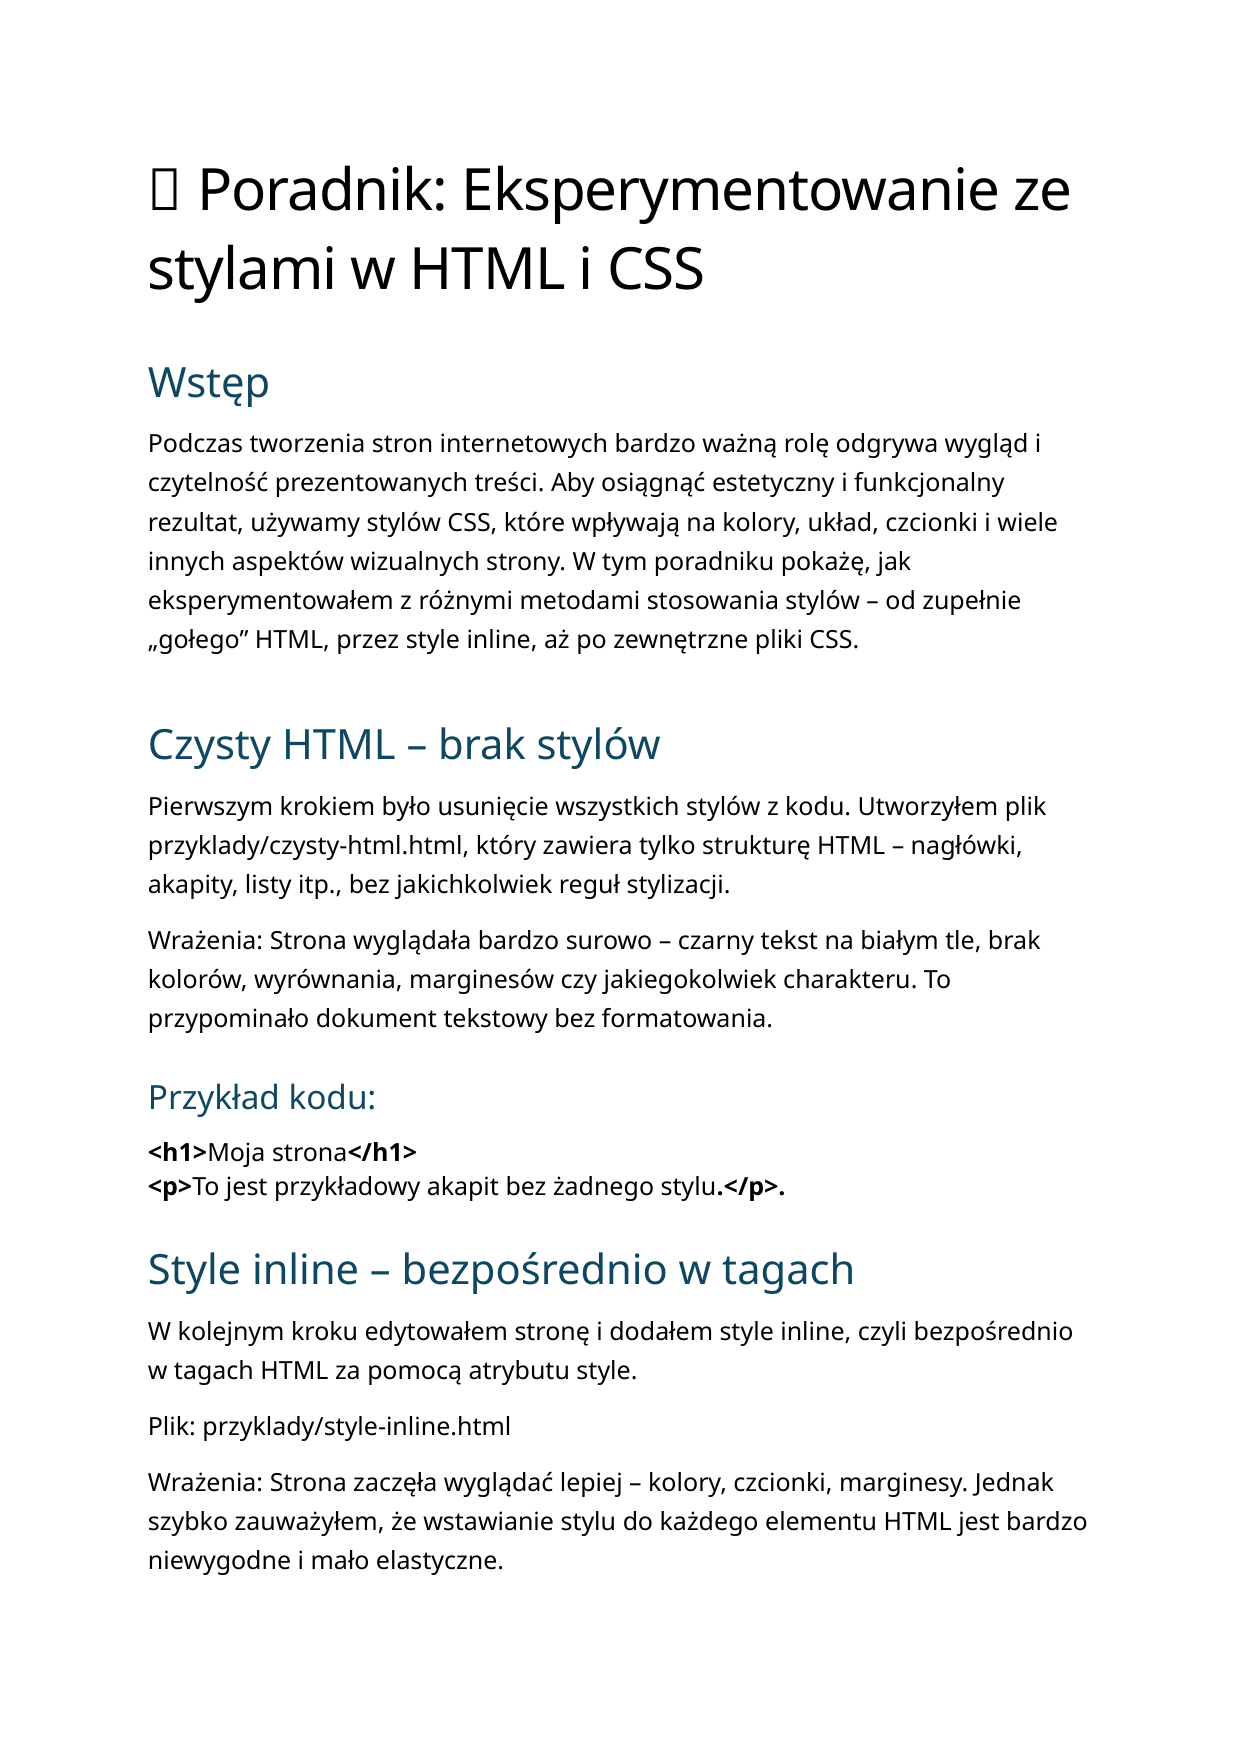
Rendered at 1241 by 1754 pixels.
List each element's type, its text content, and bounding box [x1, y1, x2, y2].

text 📘 Poradnik: Eksperymentowanie ze stylami w HTML i CSS [148, 148, 1093, 307]
text W kolejnym kroku edytowałem stronę i dodałem style inline, czyli bezpośrednio w tagach HTML za pomocą atrybutu style. [148, 1313, 1093, 1387]
subtitle Przykład kodu: [148, 1074, 1093, 1119]
text Wrażenia: Strona wyglądała bardzo surowo – czarny tekst na białym tle, brak kolorów, wyrównania, marginesów czy jakiegokolwiek charakteru. To przypominało dokument tekstowy bez formatowania. [148, 923, 1093, 1035]
text Plik: przyklady/style-inline.html [148, 1408, 1093, 1442]
text Wrażenia: Strona zaczęła wyglądać lepiej – kolory, czcionki, marginesy. Jednak szybko zauważyłem, że wstawianie stylu do każdego elementu HTML jest bardzo niewygodne i mało elastyczne. [148, 1464, 1093, 1577]
text Podczas tworzenia stron internetowych bardzo ważną rolę odgrywa wygląd i czytelność prezentowanych treści. Aby osiągnąć estetyczny i funkcjonalny rezultat, używamy stylów CSS, które wpływają na kolory, układ, czcionki i wiele innych aspektów wizualnych strony. W tym poradniku pokażę, jak eksperymentowałem z różnymi metodami stosowania stylów – od zupełnie „gołego” HTML, przez style inline, aż po zewnętrzne pliki CSS. [148, 426, 1093, 656]
text <p>To jest przykładowy akapit bez żadnego stylu.</p>. [148, 1168, 1093, 1202]
text <h1>Moja strona</h1> [148, 1134, 1093, 1168]
subtitle Czysty HTML – brak stylów [148, 715, 1093, 772]
subtitle Wstęp [148, 352, 1093, 409]
text Pierwszym krokiem było usunięcie wszystkich stylów z kodu. Utworzyłem plik przyklady/czysty-html.html, który zawiera tylko strukturę HTML – nagłówki, akapity, listy itp., bez jakichkolwiek reguł stylizacji. [148, 789, 1093, 901]
subtitle Style inline – bezpośrednio w tagach [148, 1240, 1093, 1297]
